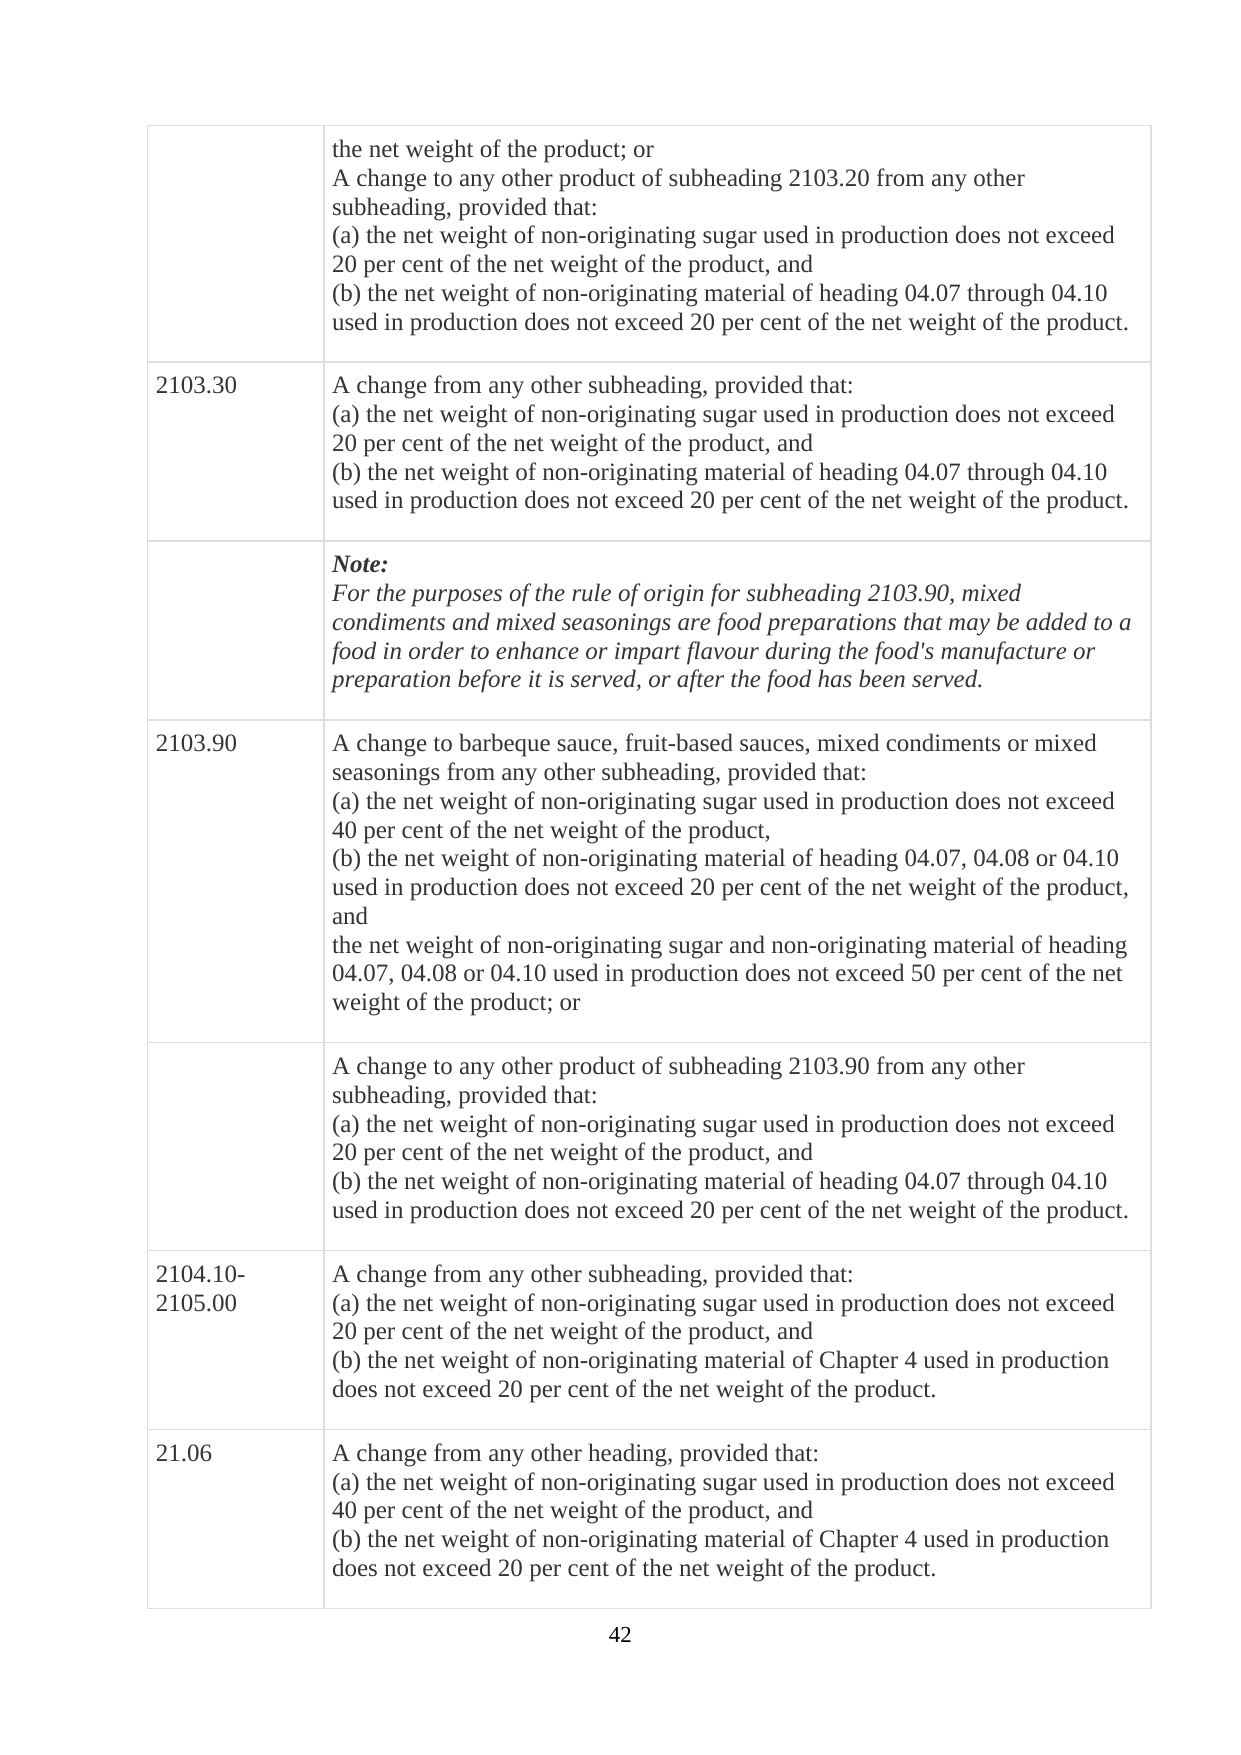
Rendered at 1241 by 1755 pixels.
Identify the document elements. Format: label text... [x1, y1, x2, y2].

table_cell 2103.30 [148, 363, 323, 540]
table_cell 2104.10-2105.00 [148, 1251, 323, 1428]
table_cell Note: For the purposes of the rule of origin for subheading 2103.90, mixed condiments and mixed seasonings are food preparations that may be added to a food in order to enhance or impart flavour during the food's manufacture or preparation before it is served, or after the food has been served. [325, 542, 1150, 719]
table_cell A change from any other heading, provided that: (a) the net weight of non-originating sugar used in production does not exceed 40 per cent of the net weight of the product, and (b) the net weight of non-originating material of Chapter 4 used in production does not exceed 20 per cent of the net weight of the product. [325, 1430, 1150, 1607]
table_cell A change to barbeque sauce, fruit-based sauces, mixed condiments or mixed seasonings from any other subheading, provided that: (a) the net weight of non-originating sugar used in production does not exceed 40 per cent of the net weight of the product, (b) the net weight of non-originating material of heading 04.07, 04.08 or 04.10 used in production does not exceed 20 per cent of the net weight of the product, and the net weight of non-originating sugar and non-originating material of heading 04.07, 04.08 or 04.10 used in production does not exceed 50 per cent of the net weight of the product; or [325, 721, 1150, 1042]
table_cell the net weight of the product; or A change to any other product of subheading 2103.20 from any other subheading, provided that: (a) the net weight of non-originating sugar used in production does not exceed 20 per cent of the net weight of the product, and (b) the net weight of non-originating material of heading 04.07 through 04.10 used in production does not exceed 20 per cent of the net weight of the product. [325, 126, 1150, 361]
table_cell A change to any other product of subheading 2103.90 from any other subheading, provided that: (a) the net weight of non-originating sugar used in production does not exceed 20 per cent of the net weight of the product, and (b) the net weight of non-originating material of heading 04.07 through 04.10 used in production does not exceed 20 per cent of the net weight of the product. [325, 1043, 1150, 1249]
table_cell [148, 126, 323, 361]
table_cell A change from any other subheading, provided that: (a) the net weight of non-originating sugar used in production does not exceed 20 per cent of the net weight of the product, and (b) the net weight of non-originating material of heading 04.07 through 04.10 used in production does not exceed 20 per cent of the net weight of the product. [325, 363, 1150, 540]
table_cell [148, 542, 323, 719]
table_cell A change from any other subheading, provided that: (a) the net weight of non-originating sugar used in production does not exceed 20 per cent of the net weight of the product, and (b) the net weight of non-originating material of Chapter 4 used in production does not exceed 20 per cent of the net weight of the product. [325, 1251, 1150, 1428]
table_cell [148, 1043, 323, 1249]
table_cell 2103.90 [148, 721, 323, 1042]
table_cell 21.06 [148, 1430, 323, 1607]
